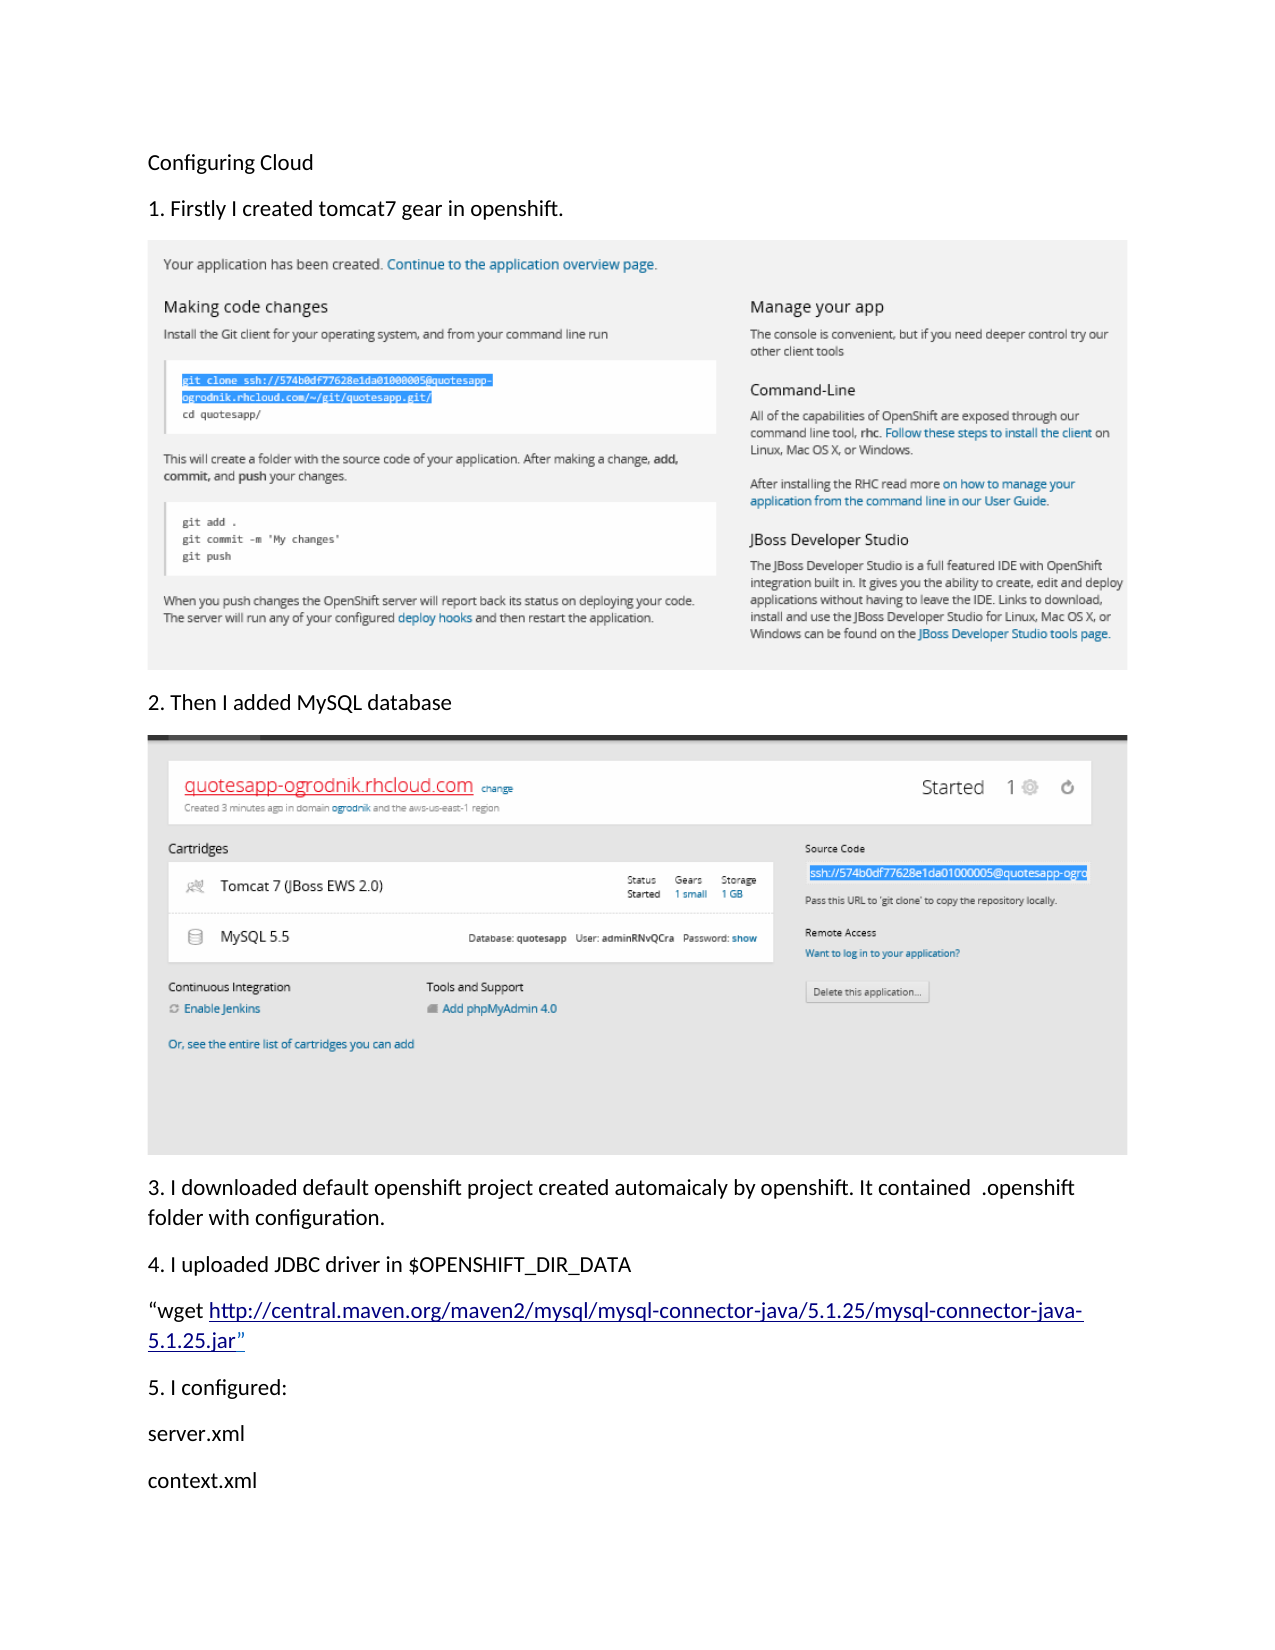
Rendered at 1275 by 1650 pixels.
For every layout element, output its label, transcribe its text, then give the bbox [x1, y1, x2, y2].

text 2. Then I added MySQL database [148, 688, 1127, 717]
text server.xml [148, 1419, 1127, 1448]
text 3. I downloaded default openshift project created automaicaly by openshift. It contained .openshift folder with configuration. [148, 1173, 1127, 1231]
text 4. I uploaded JDBC driver in $OPENSHIFT_DIR_DATA [148, 1250, 1127, 1278]
text Configuring Cloud [148, 148, 1127, 176]
text 1. Firstly I created tomcat7 gear in openshift. [148, 194, 1127, 222]
picture [147, 240, 1128, 670]
text “wget http://central.maven.org/maven2/mysql/mysql-connector-java/5.1.25/mysql-connector-java-5.1.25.jar” [148, 1297, 1127, 1354]
text 5. I configured: [148, 1373, 1127, 1401]
picture [147, 735, 1128, 1155]
text context.xml [148, 1466, 1127, 1494]
